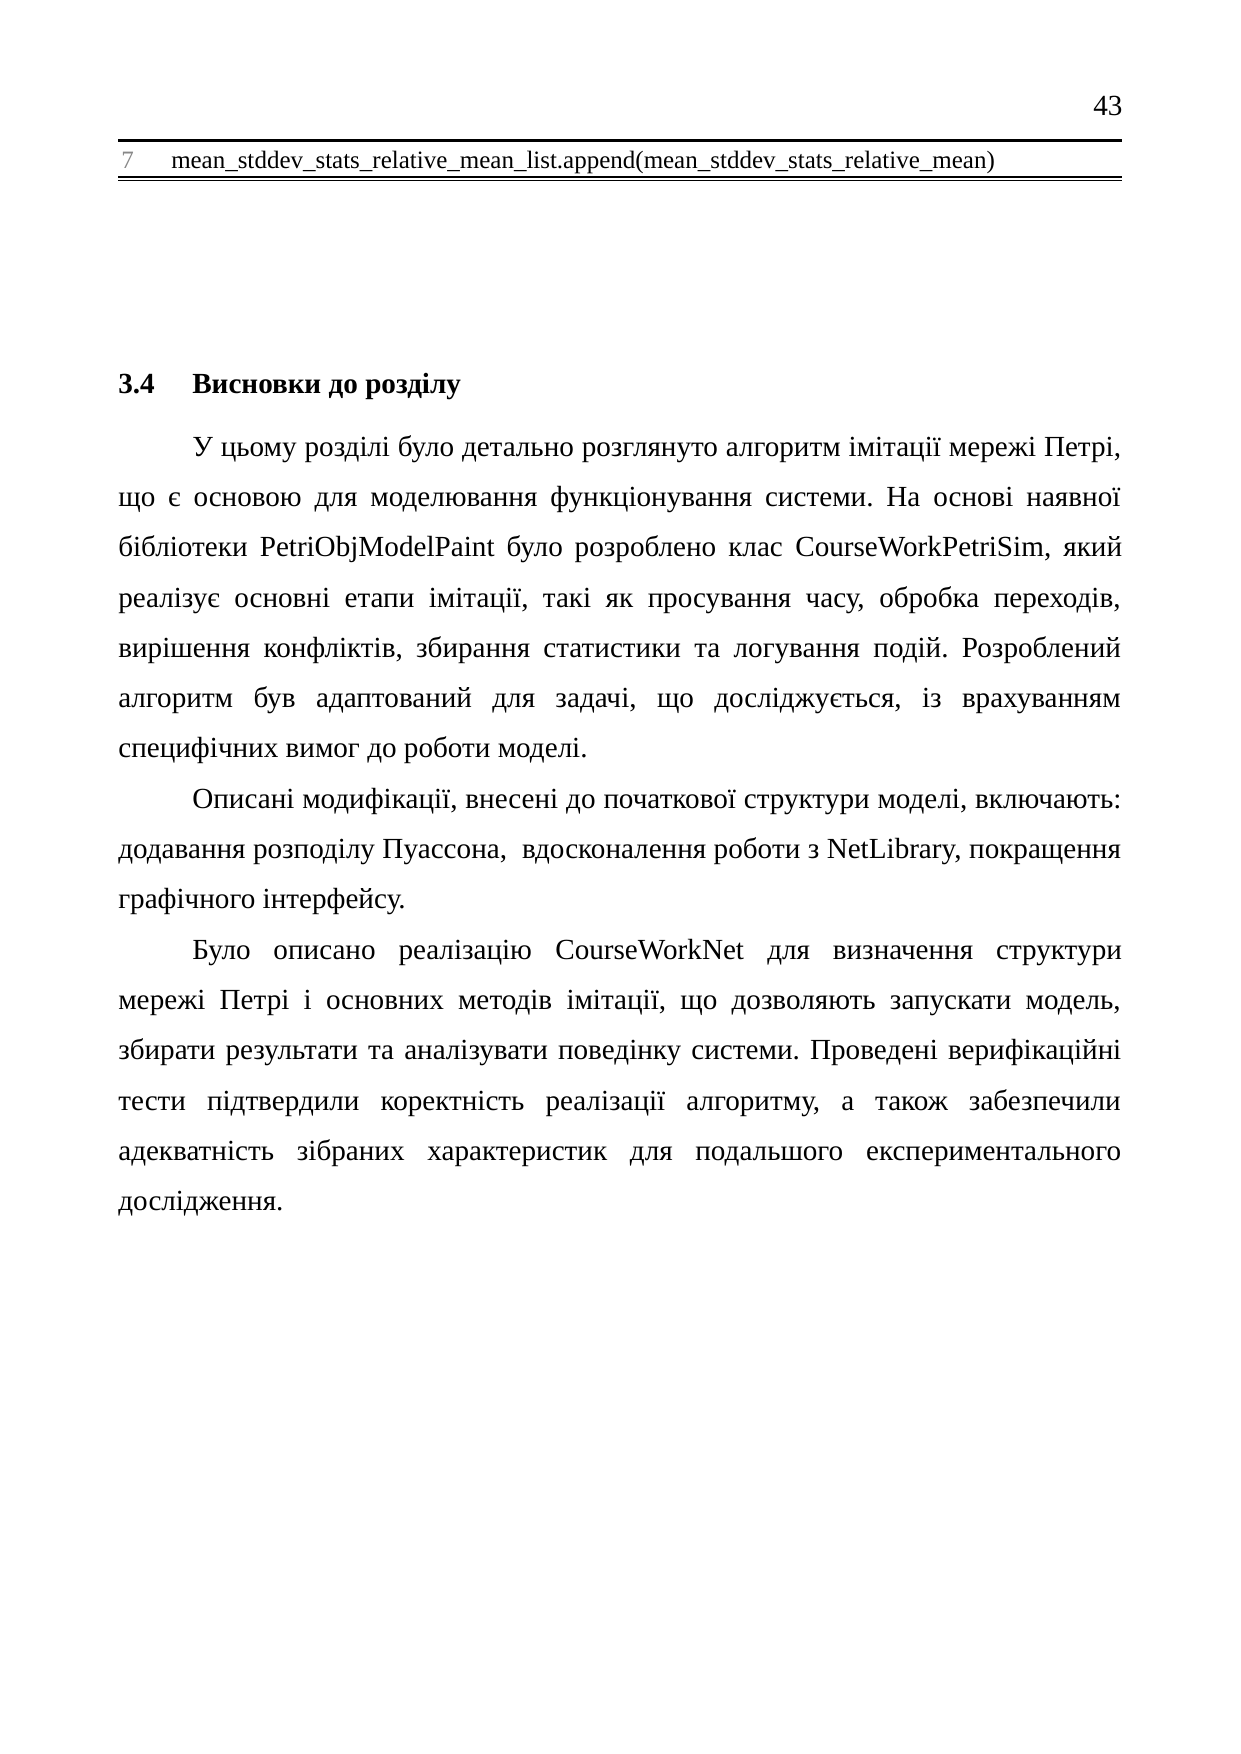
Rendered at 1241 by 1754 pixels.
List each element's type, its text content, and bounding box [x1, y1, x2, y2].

text У цьому розділі було детально розглянуто алгоритм імітації мережі Петрі, що є основою для моделювання функціонування системи. На основі наявної бібліотеки PetriObjModelPaint було розроблено клас CourseWorkPetriSim, який реалізує основні етапи імітації, такі як просування часу, обробка переходів, вирішення конфліктів, збирання статистики та логування подій. Розроблений алгоритм був адаптований для задачі, що досліджується, із врахуванням специфічних вимог до роботи моделі. [118, 429, 1122, 764]
text Описані модифікації, внесені до початкової структури моделі, включають: додавання розподілу Пуассона, вдосконалення роботи з NetLibrary, покращення графічного інтерфейсу. [118, 781, 1122, 915]
text 7 mean_stddev_stats_relative_mean_list.append(mean_stddev_stats_relative_mean) [118, 142, 1122, 176]
text Було описано реалізацію CourseWorkNet для визначення структури мережі Петрі і основних методів імітації, що дозволяють запускати модель, збирати результати та аналізувати поведінку системи. Проведені верифікаційні тести підтвердили коректність реалізації алгоритму, а також забезпечили адекватність зібраних характеристик для подальшого експериментального дослідження. [118, 932, 1122, 1217]
subtitle Висновки до розділу [118, 366, 1122, 399]
